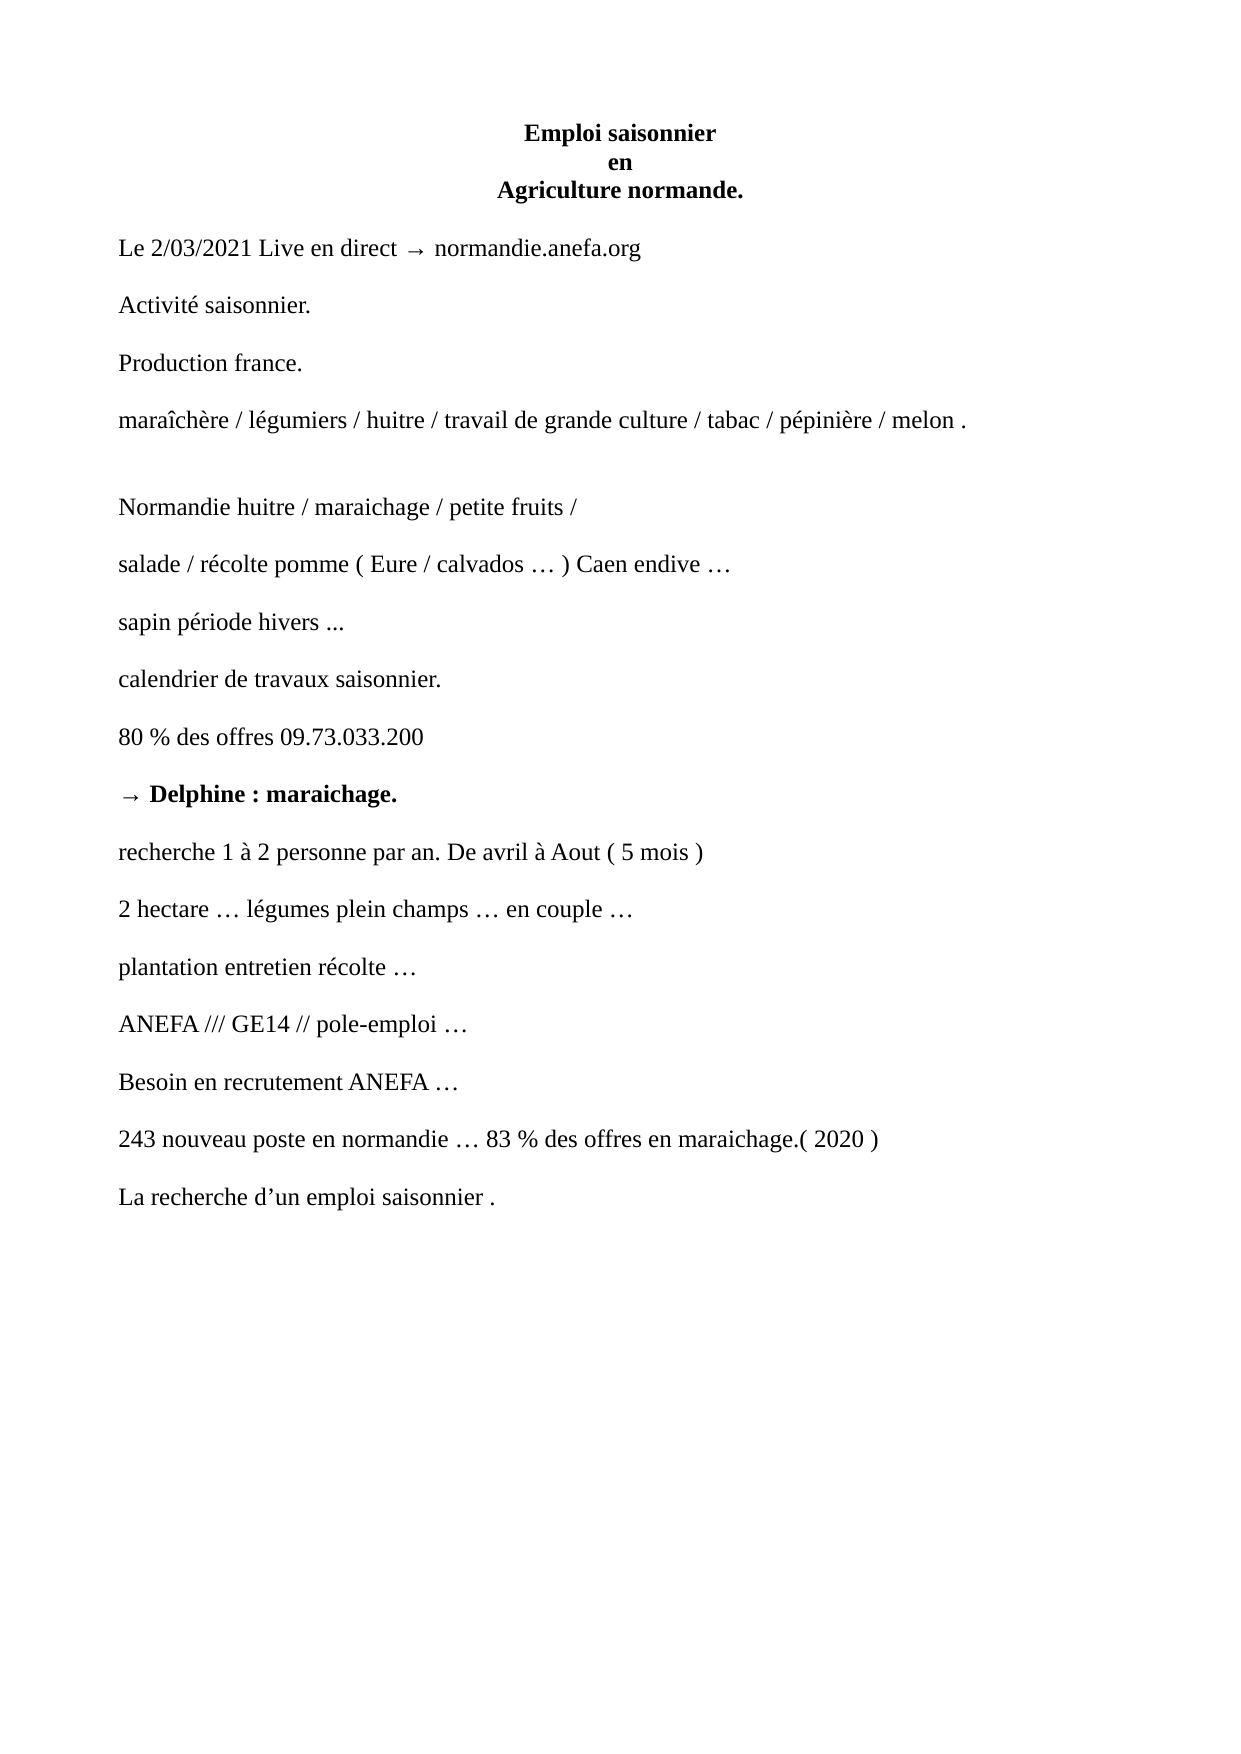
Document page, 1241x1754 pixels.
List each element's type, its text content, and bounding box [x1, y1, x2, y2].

text salade / récolte pomme ( Eure / calvados … ) Caen endive … [118, 549, 1122, 578]
text recherche 1 à 2 personne par an. De avril à Aout ( 5 mois ) [118, 837, 1122, 866]
text 243 nouveau poste en normandie … 83 % des offres en maraichage.( 2020 ) [118, 1124, 1122, 1153]
text maraîchère / légumiers / huitre / travail de grande culture / tabac / pépinière / melon . [118, 406, 1122, 434]
text La recherche d’un emploi saisonnier . [118, 1182, 1122, 1211]
text → Delphine : maraichage. [118, 779, 1122, 808]
text 2 hectare … légumes plein champs … en couple … [118, 894, 1122, 923]
text sapin période hivers ... [118, 607, 1122, 636]
text Emploi saisonnier [118, 118, 1122, 147]
text ANEFA /// GE14 // pole-emploi … [118, 1009, 1122, 1038]
text 80 % des offres 09.73.033.200 [118, 722, 1122, 751]
text Production france. [118, 348, 1122, 377]
text calendrier de travaux saisonnier. [118, 664, 1122, 693]
text Agriculture normande. [118, 176, 1122, 204]
text plantation entretien récolte … [118, 952, 1122, 981]
text en [118, 147, 1122, 176]
text Activité saisonnier. [118, 291, 1122, 348]
text Normandie huitre / maraichage / petite fruits / [118, 492, 1122, 521]
text Le 2/03/2021 Live en direct → normandie.anefa.org [118, 233, 1122, 262]
text Besoin en recrutement ANEFA … [118, 1067, 1122, 1096]
